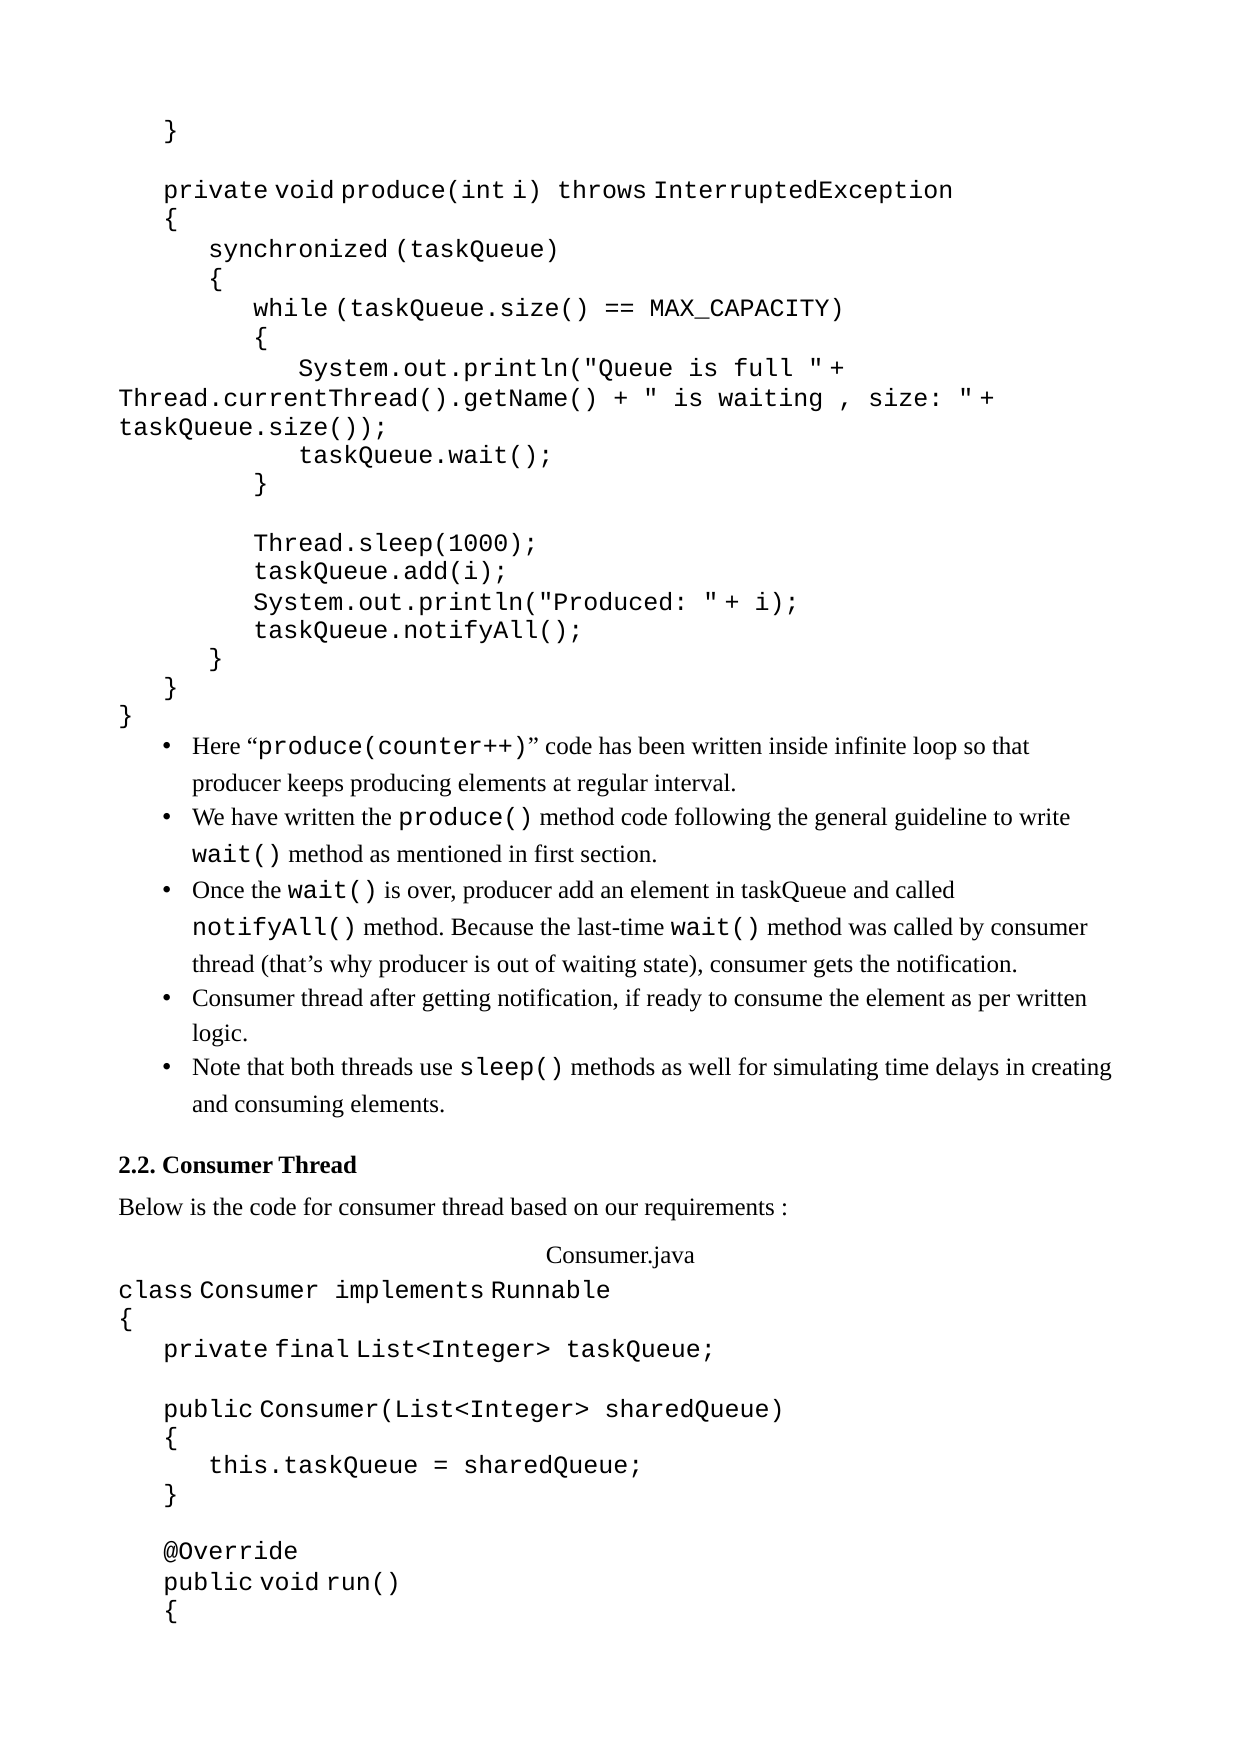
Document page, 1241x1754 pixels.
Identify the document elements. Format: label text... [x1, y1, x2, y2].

list Here “produce(counter++)” code has been written inside infinite loop so that producer keeps producing elements at regular interval. [162, 731, 1122, 796]
list Consumer thread after getting notification, if ready to consume the element as per written logic. [162, 983, 1122, 1046]
list Note that both threads use sleep() methods as well for simulating time delays in creating and consuming elements. [162, 1052, 1122, 1117]
text Below is the code for consumer thread based on our requirements : [118, 1192, 1122, 1220]
text Consumer.java [118, 1241, 1122, 1269]
list Once the wait() is over, producer add an element in taskQueue and called notifyAll() method. Because the last-time wait() method was called by consumer thread (that’s why producer is out of waiting state), consumer gets the notification. [162, 876, 1122, 977]
table_header class Consumer implements Runnable { private final List<Integer> taskQueue; public Consumer(List<Integer> sharedQueue) { this.taskQueue = sharedQueue; } @Override public void run() { [118, 1275, 1122, 1626]
list We have written the produce() method code following the general guideline to write wait() method as mentioned in first section. [162, 802, 1122, 869]
table_header } private void produce(int i) throws InterruptedException { synchronized (taskQueue) { while (taskQueue.size() == MAX_CAPACITY) { System.out.println("Queue is full " + Thread.currentThread().getName() + " is waiting , size: " + taskQueue.size()); taskQueue.wait(); } Thread.sleep(1000); taskQueue.add(i); System.out.println("Produced: " + i); taskQueue.notifyAll(); } } } [118, 118, 1122, 731]
subtitle 2.2. Consumer Thread [118, 1150, 1122, 1179]
